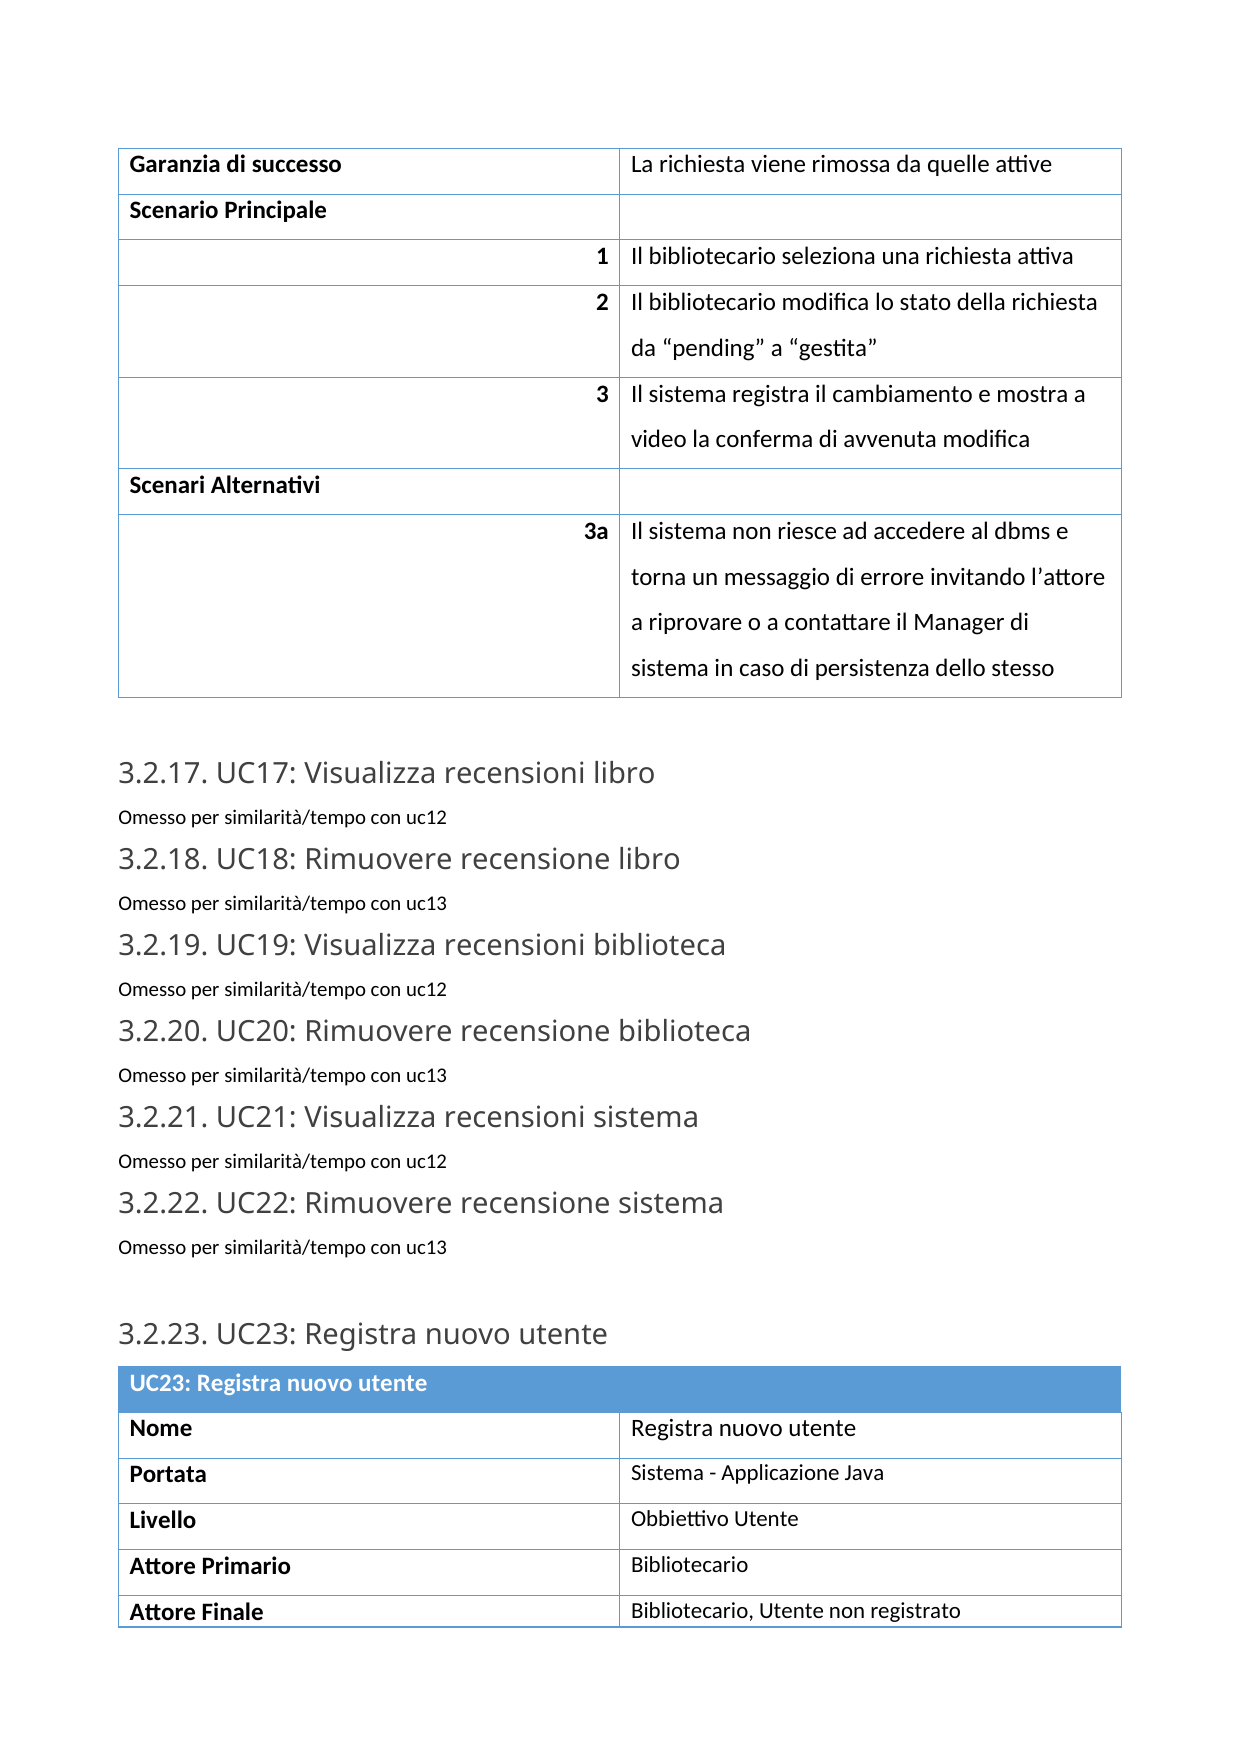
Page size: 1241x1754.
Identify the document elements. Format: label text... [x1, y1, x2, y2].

table_cell 3 [119, 378, 619, 468]
text Omesso per similarità/tempo con uc12 [118, 1148, 1122, 1173]
subtitle 3.2.23. UC23: Registra nuovo utente [118, 1313, 1122, 1353]
table_cell Il bibliotecario modifica lo stato della richiesta da “pending” a “gestita” [620, 286, 1121, 377]
table_header UC23: Registra nuovo utente [119, 1367, 1121, 1412]
table_cell Scenari Alternativi [119, 469, 619, 514]
subtitle 3.2.22. UC22: Rimuovere recensione sistema [118, 1182, 1122, 1222]
text Omesso per similarità/tempo con uc12 [118, 976, 1122, 1002]
table_cell Scenario Principale [119, 195, 619, 239]
text Omesso per similarità/tempo con uc13 [118, 1234, 1122, 1259]
table_cell Sistema - Applicazione Java [620, 1459, 1121, 1503]
table_cell Il bibliotecario seleziona una richiesta attiva [620, 240, 1121, 285]
table_cell Portata [119, 1459, 619, 1503]
subtitle 3.2.17. UC17: Visualizza recensioni libro [118, 752, 1122, 792]
text Omesso per similarità/tempo con uc13 [118, 1062, 1122, 1088]
table_cell Attore Primario [119, 1550, 619, 1595]
table_cell Garanzia di successo [119, 149, 619, 193]
table_cell 3a [119, 515, 619, 697]
table_cell Attore Finale [119, 1596, 619, 1626]
table_cell Il sistema registra il cambiamento e mostra a video la conferma di avvenuta modifica [620, 378, 1121, 468]
table_cell 2 [119, 286, 619, 377]
subtitle 3.2.19. UC19: Visualizza recensioni biblioteca [118, 924, 1122, 964]
table_cell Registra nuovo utente [620, 1413, 1121, 1457]
table_cell Livello [119, 1504, 619, 1549]
table_cell La richiesta viene rimossa da quelle attive [620, 149, 1121, 193]
table_cell Nome [119, 1413, 619, 1457]
subtitle 3.2.20. UC20: Rimuovere recensione biblioteca [118, 1010, 1122, 1050]
text Omesso per similarità/tempo con uc12 [118, 804, 1122, 830]
table_cell [620, 195, 1121, 239]
table_cell Obbiettivo Utente [620, 1504, 1121, 1549]
text Omesso per similarità/tempo con uc13 [118, 890, 1122, 916]
subtitle 3.2.21. UC21: Visualizza recensioni sistema [118, 1096, 1122, 1136]
table_cell 1 [119, 240, 619, 285]
table_cell Bibliotecario, Utente non registrato [620, 1596, 1121, 1626]
table_cell Bibliotecario [620, 1550, 1121, 1595]
table_cell Il sistema non riesce ad accedere al dbms e torna un messaggio di errore invitando l’attore a riprovare o a contattare il Manager di sistema in caso di persistenza dello stesso [620, 515, 1121, 697]
subtitle 3.2.18. UC18: Rimuovere recensione libro [118, 838, 1122, 878]
table_cell [620, 469, 1121, 514]
